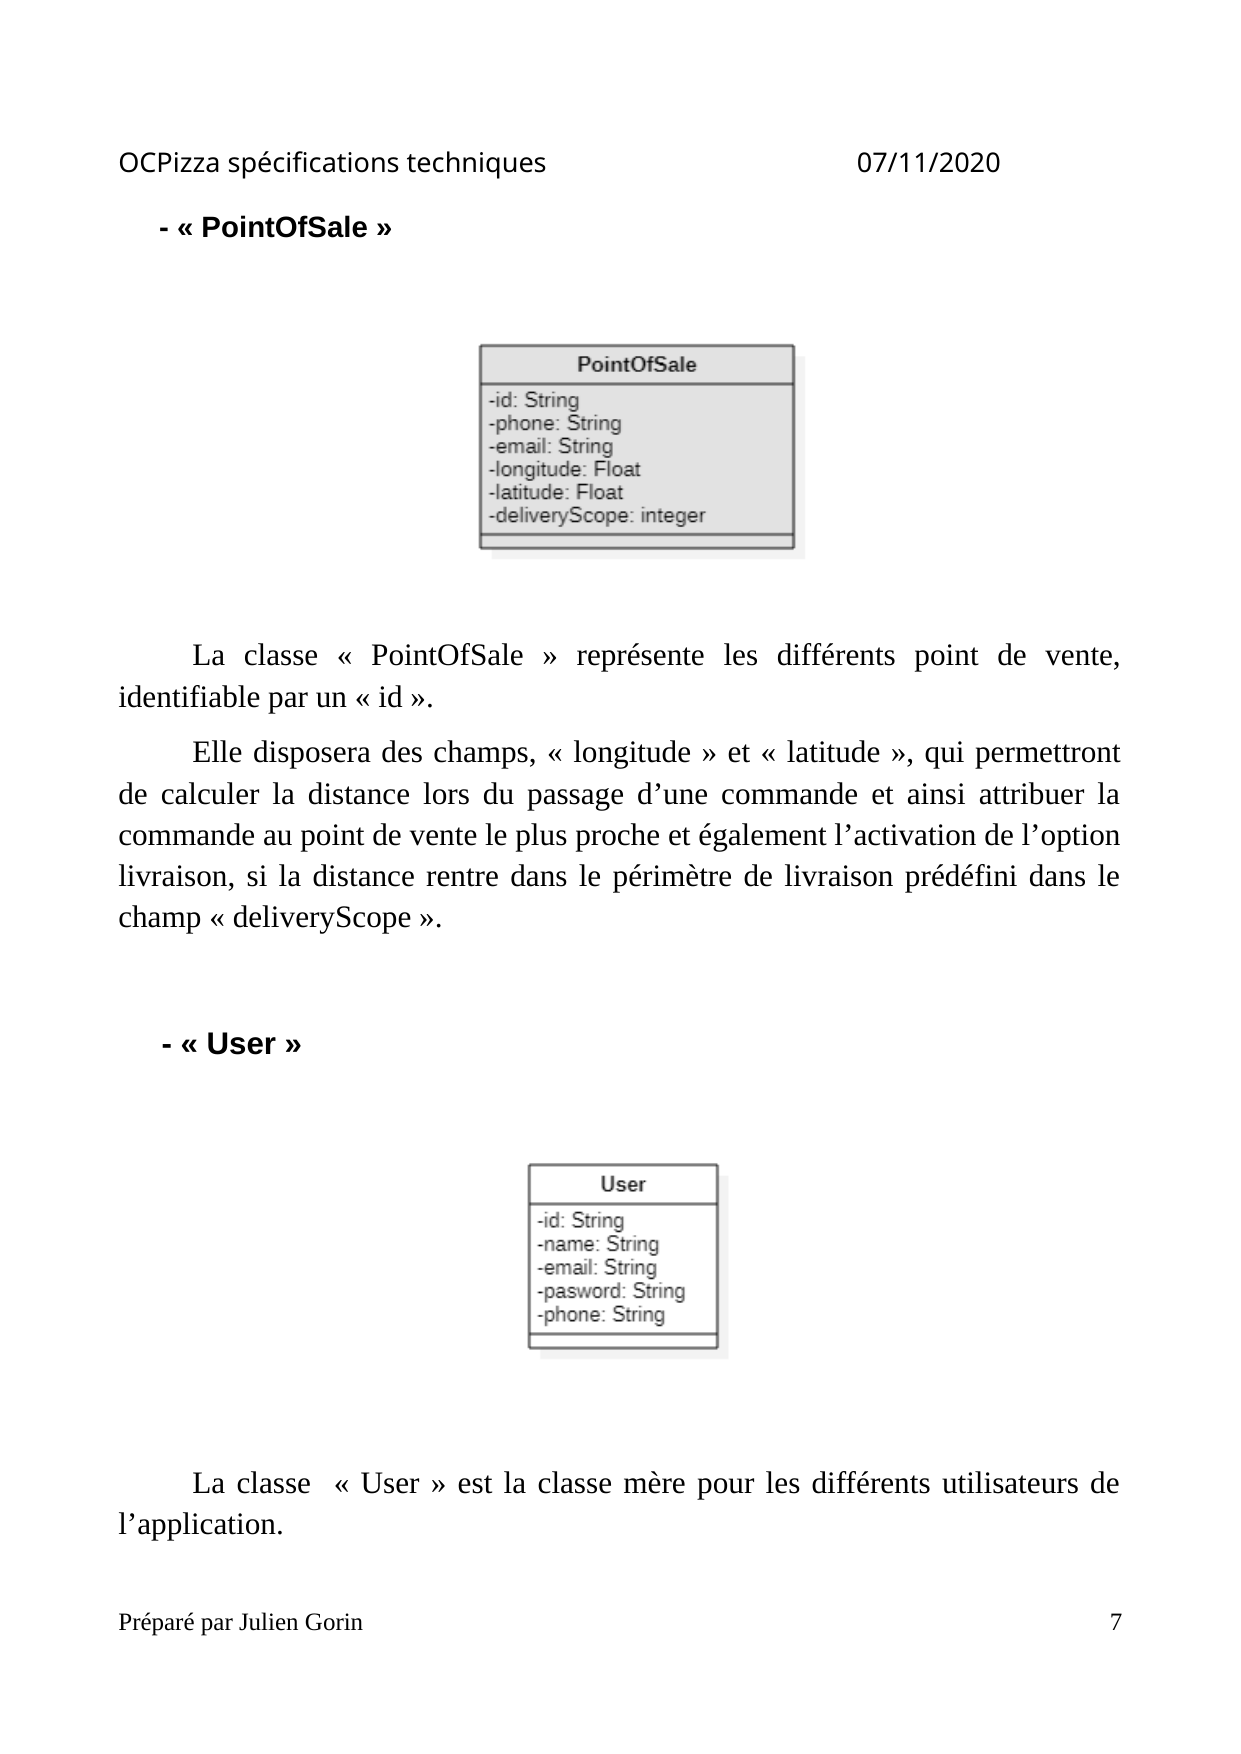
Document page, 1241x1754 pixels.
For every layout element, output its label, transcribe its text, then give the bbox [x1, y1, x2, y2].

text La classe « User » est la classe mère pour les différents utilisateurs de l’application. [118, 1464, 1122, 1541]
picture [470, 1115, 770, 1400]
subtitle - « PointOfSale » [118, 209, 1122, 243]
picture [440, 309, 838, 590]
text Elle disposera des champs, « longitude » et « latitude », qui permettront de calculer la distance lors du passage d’une commande et ainsi attribuer la commande au point de vente le plus proche et également l’activation de l’option livraison, si la distance rentre dans le périmètre de livraison prédéfini dans le champ « deliveryScope ». [118, 734, 1122, 934]
subtitle - « User » [118, 1025, 1122, 1061]
text La classe « PointOfSale » représente les différents point de vente, identifiable par un « id ». [118, 637, 1122, 714]
